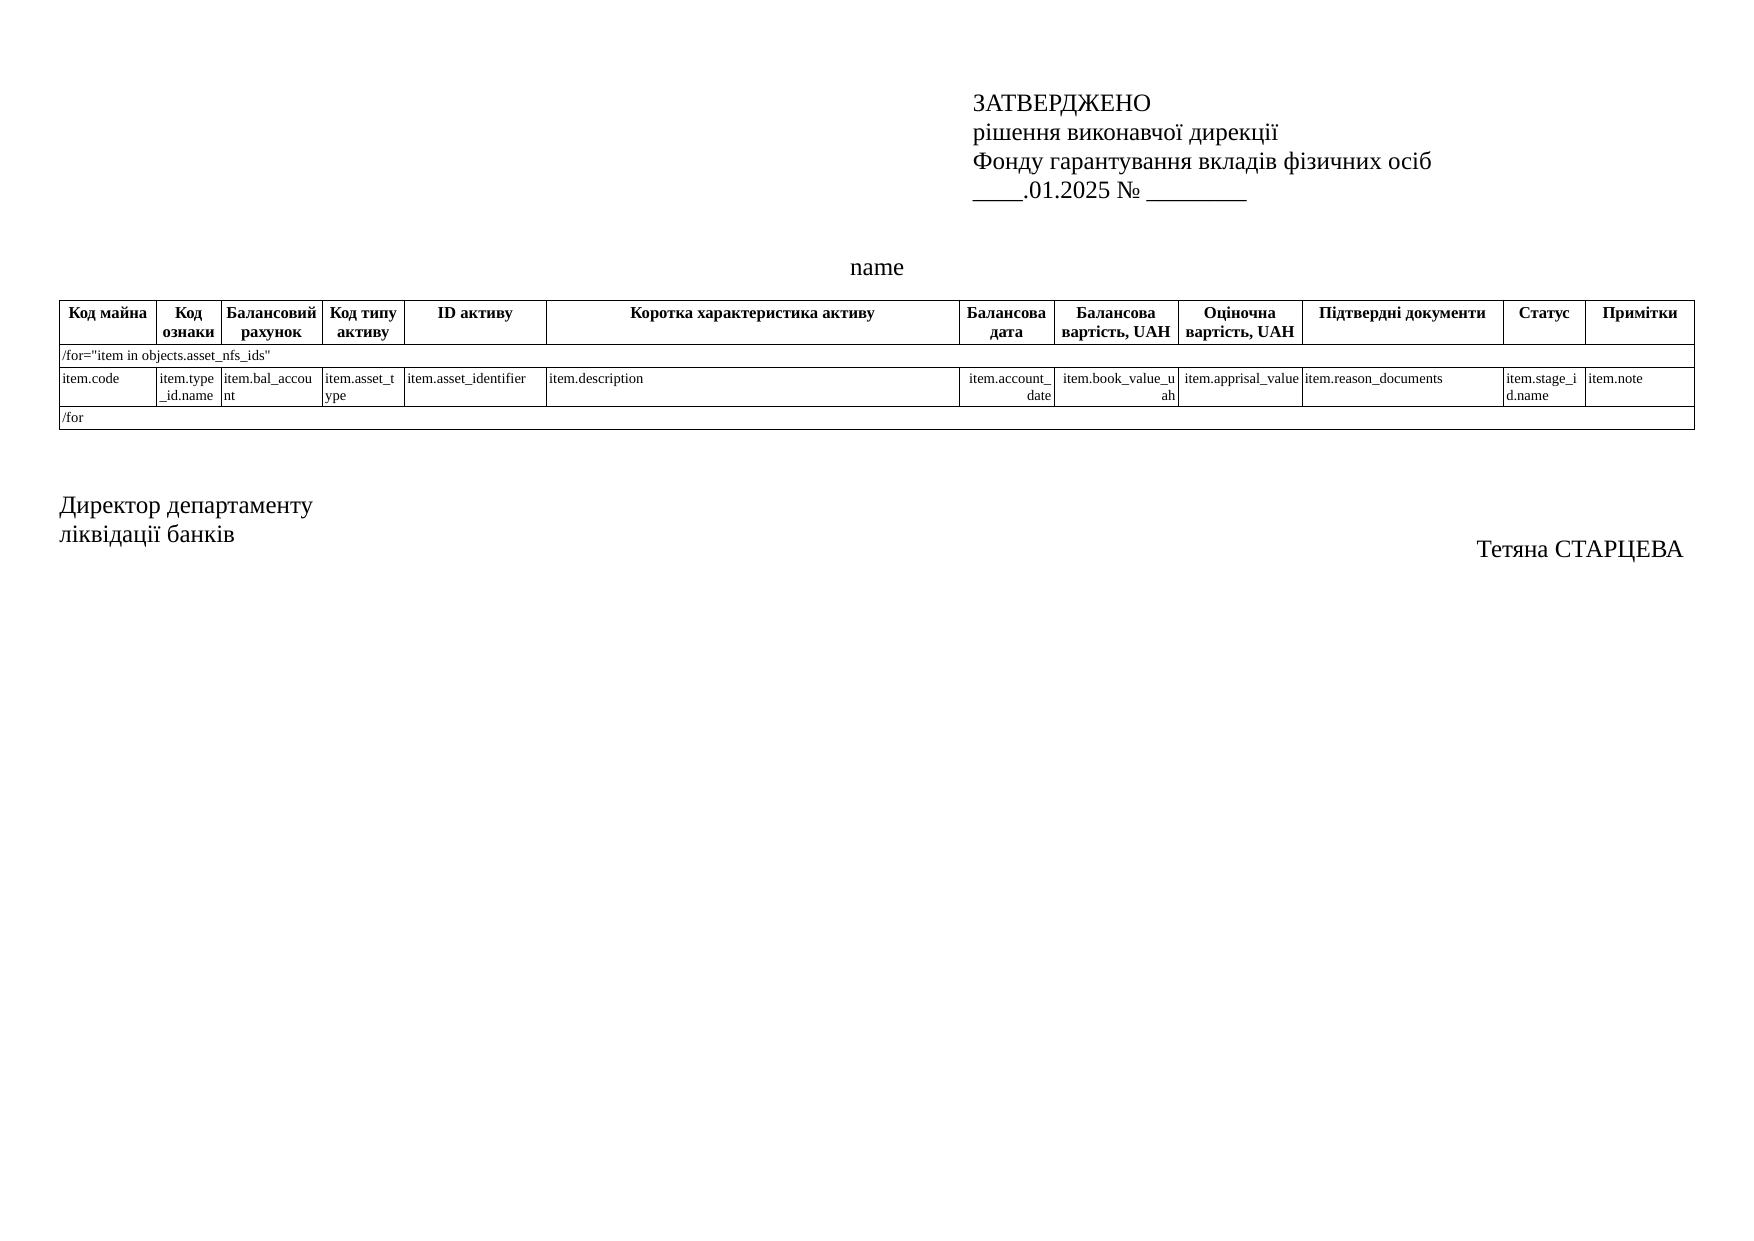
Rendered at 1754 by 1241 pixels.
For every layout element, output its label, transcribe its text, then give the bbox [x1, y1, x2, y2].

table_cell item.type_id.name [157, 368, 221, 406]
table_header Підтвердні документи [1303, 301, 1503, 344]
table_header Балансовий рахунок [222, 301, 322, 344]
table_header ID активу [405, 301, 546, 344]
table_header Балансова дата [960, 301, 1054, 344]
table_cell /for [60, 407, 1694, 429]
table_cell item.asset_type [323, 368, 404, 406]
table_cell item.bal_account [222, 368, 322, 406]
table_header Код типу активу [323, 301, 404, 344]
table_cell item.book_value_uah [1055, 368, 1178, 406]
table_cell /for="item in objects.asset_nfs_ids" [60, 345, 1694, 367]
table_header [59, 89, 961, 203]
table_cell item.note [1586, 368, 1694, 406]
table_cell item.account_date [960, 368, 1054, 406]
table_header Примітки [1586, 301, 1694, 344]
table_cell item.reason_documents [1303, 368, 1503, 406]
table_header Тетяна СТАРЦЕВА [963, 490, 1695, 563]
table_header Коротка характеристика активу [547, 301, 959, 344]
table_cell item.stage_id.name [1504, 368, 1585, 406]
text name [59, 252, 1695, 280]
table_cell item.asset_identifier [405, 368, 546, 406]
table_header Оціночна вартість, UAH [1179, 301, 1302, 344]
table_header Код майна [60, 301, 156, 344]
table_header Балансова вартість, UAH [1055, 301, 1178, 344]
table_cell item.code [60, 368, 156, 406]
table_cell item.apprisal_value [1179, 368, 1302, 406]
table_header Статус [1504, 301, 1585, 344]
table_header Код ознаки [157, 301, 221, 344]
table_header ЗАТВЕРДЖЕНО рішення виконавчої дирекції Фонду гарантування вкладів фізичних осіб ____.01.2025 № ________ [961, 89, 1695, 203]
table_header Директор департаменту ліквідації банків [59, 490, 963, 563]
table_cell item.description [547, 368, 959, 406]
